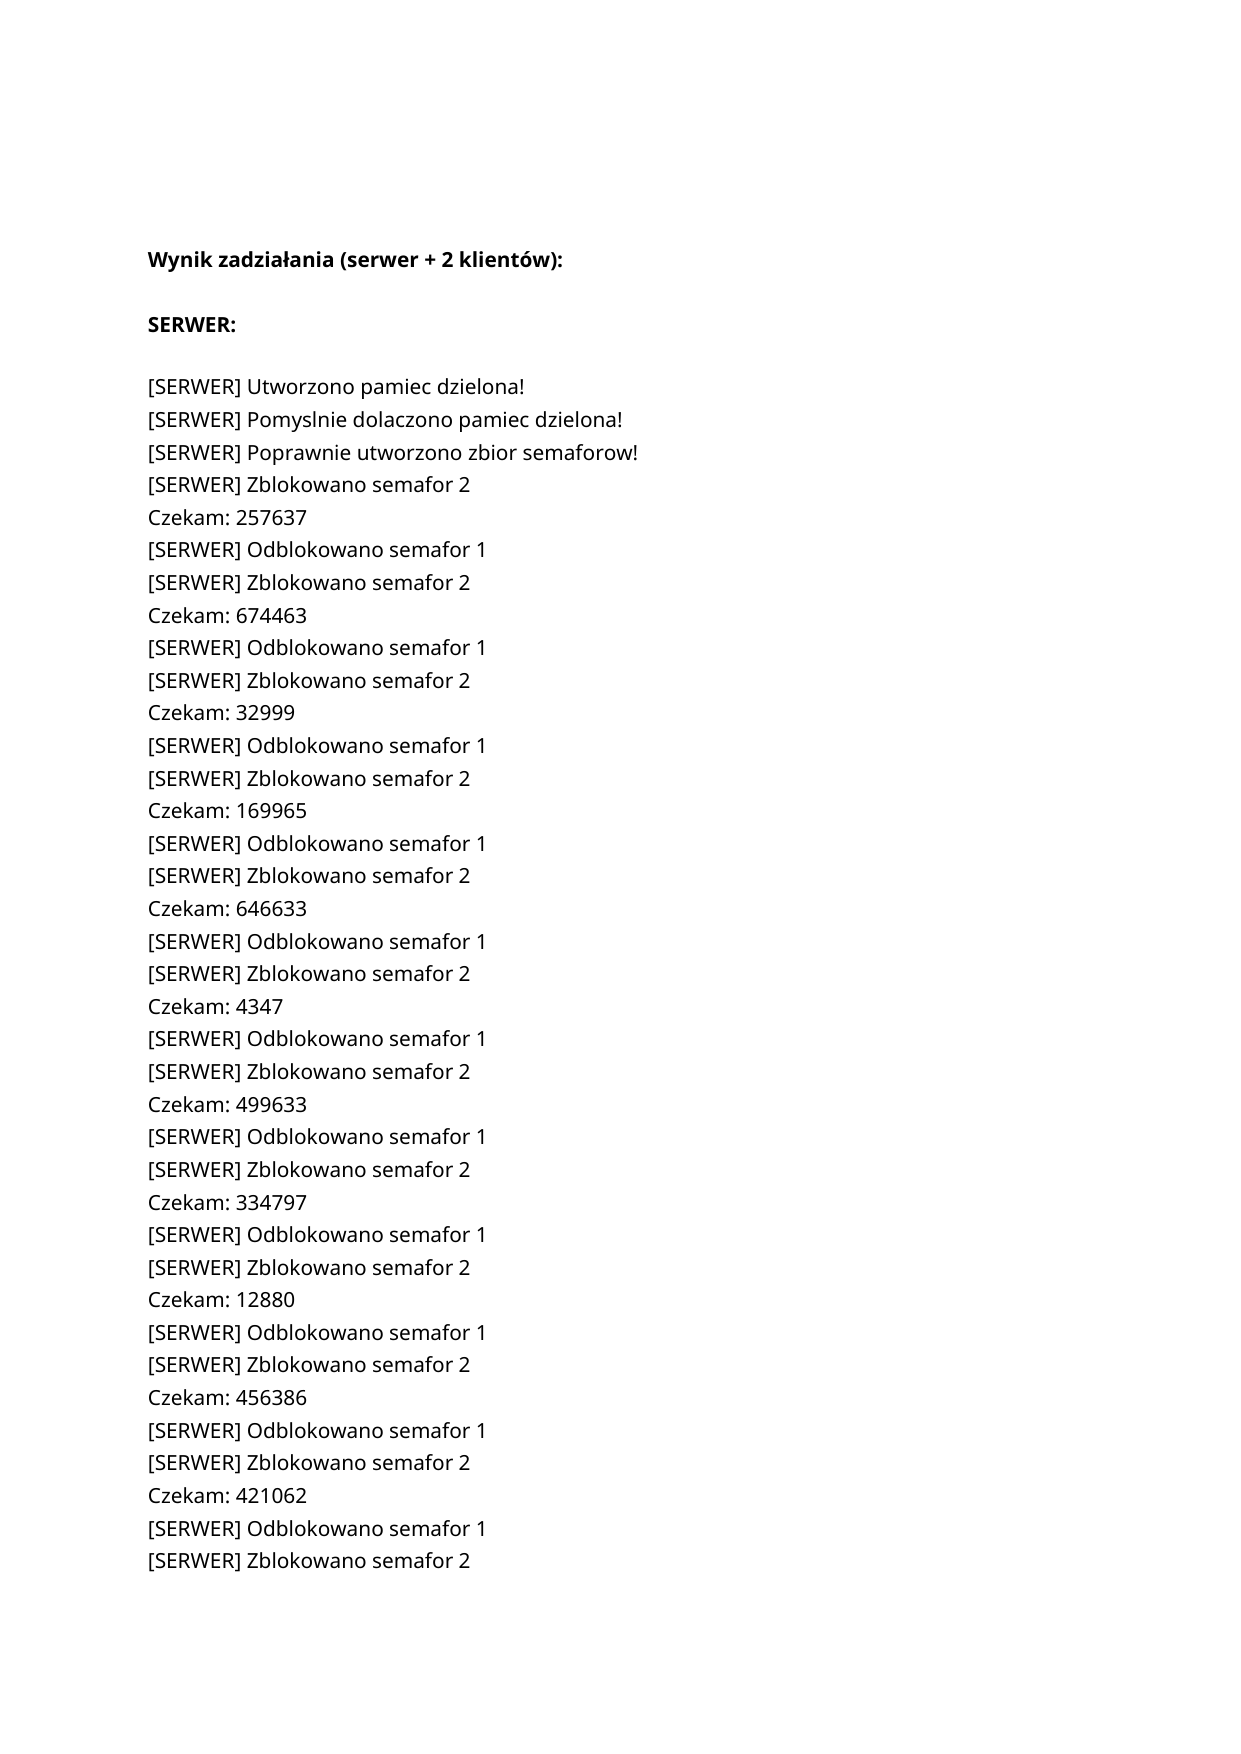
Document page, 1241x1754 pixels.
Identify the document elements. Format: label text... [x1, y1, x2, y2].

text Czekam: 257637 [148, 503, 1093, 531]
text Czekam: 499633 [148, 1090, 1093, 1118]
text Czekam: 32999 [148, 698, 1093, 727]
text [SERWER] Zblokowano semafor 2 [148, 1448, 1093, 1477]
text [SERWER] Odblokowano semafor 1 [148, 536, 1093, 564]
text [SERWER] Zblokowano semafor 2 [148, 1351, 1093, 1379]
text [SERWER] Odblokowano semafor 1 [148, 731, 1093, 759]
text [SERWER] Odblokowano semafor 1 [148, 1318, 1093, 1346]
text [SERWER] Odblokowano semafor 1 [148, 1416, 1093, 1444]
text Czekam: 334797 [148, 1188, 1093, 1216]
text Czekam: 674463 [148, 601, 1093, 629]
text [SERWER] Utworzono pamiec dzielona! [148, 372, 1093, 401]
text [SERWER] Zblokowano semafor 2 [148, 470, 1093, 499]
text [SERWER] Zblokowano semafor 2 [148, 666, 1093, 694]
text [SERWER] Odblokowano semafor 1 [148, 1220, 1093, 1249]
text [SERWER] Zblokowano semafor 2 [148, 959, 1093, 988]
text Czekam: 456386 [148, 1383, 1093, 1412]
text Czekam: 421062 [148, 1481, 1093, 1509]
text [SERWER] Poprawnie utworzono zbior semaforow! [148, 438, 1093, 466]
text Czekam: 169965 [148, 796, 1093, 825]
text [SERWER] Zblokowano semafor 2 [148, 1253, 1093, 1281]
text Wynik zadziałania (serwer + 2 klientów): [148, 245, 1093, 274]
text [SERWER] Zblokowano semafor 2 [148, 1155, 1093, 1183]
text [SERWER] Zblokowano semafor 2 [148, 764, 1093, 792]
text [SERWER] Odblokowano semafor 1 [148, 829, 1093, 857]
text [SERWER] Odblokowano semafor 1 [148, 633, 1093, 662]
text Czekam: 646633 [148, 894, 1093, 923]
text [SERWER] Zblokowano semafor 2 [148, 1546, 1093, 1575]
text [SERWER] Zblokowano semafor 2 [148, 862, 1093, 890]
text [SERWER] Odblokowano semafor 1 [148, 1514, 1093, 1542]
text [SERWER] Pomyslnie dolaczono pamiec dzielona! [148, 405, 1093, 433]
text [SERWER] Odblokowano semafor 1 [148, 1122, 1093, 1151]
text [SERWER] Zblokowano semafor 2 [148, 1057, 1093, 1086]
text Czekam: 12880 [148, 1285, 1093, 1314]
text Czekam: 4347 [148, 992, 1093, 1020]
text [SERWER] Zblokowano semafor 2 [148, 568, 1093, 597]
text [SERWER] Odblokowano semafor 1 [148, 1024, 1093, 1053]
text [SERWER] Odblokowano semafor 1 [148, 927, 1093, 955]
text SERWER: [148, 311, 1093, 339]
